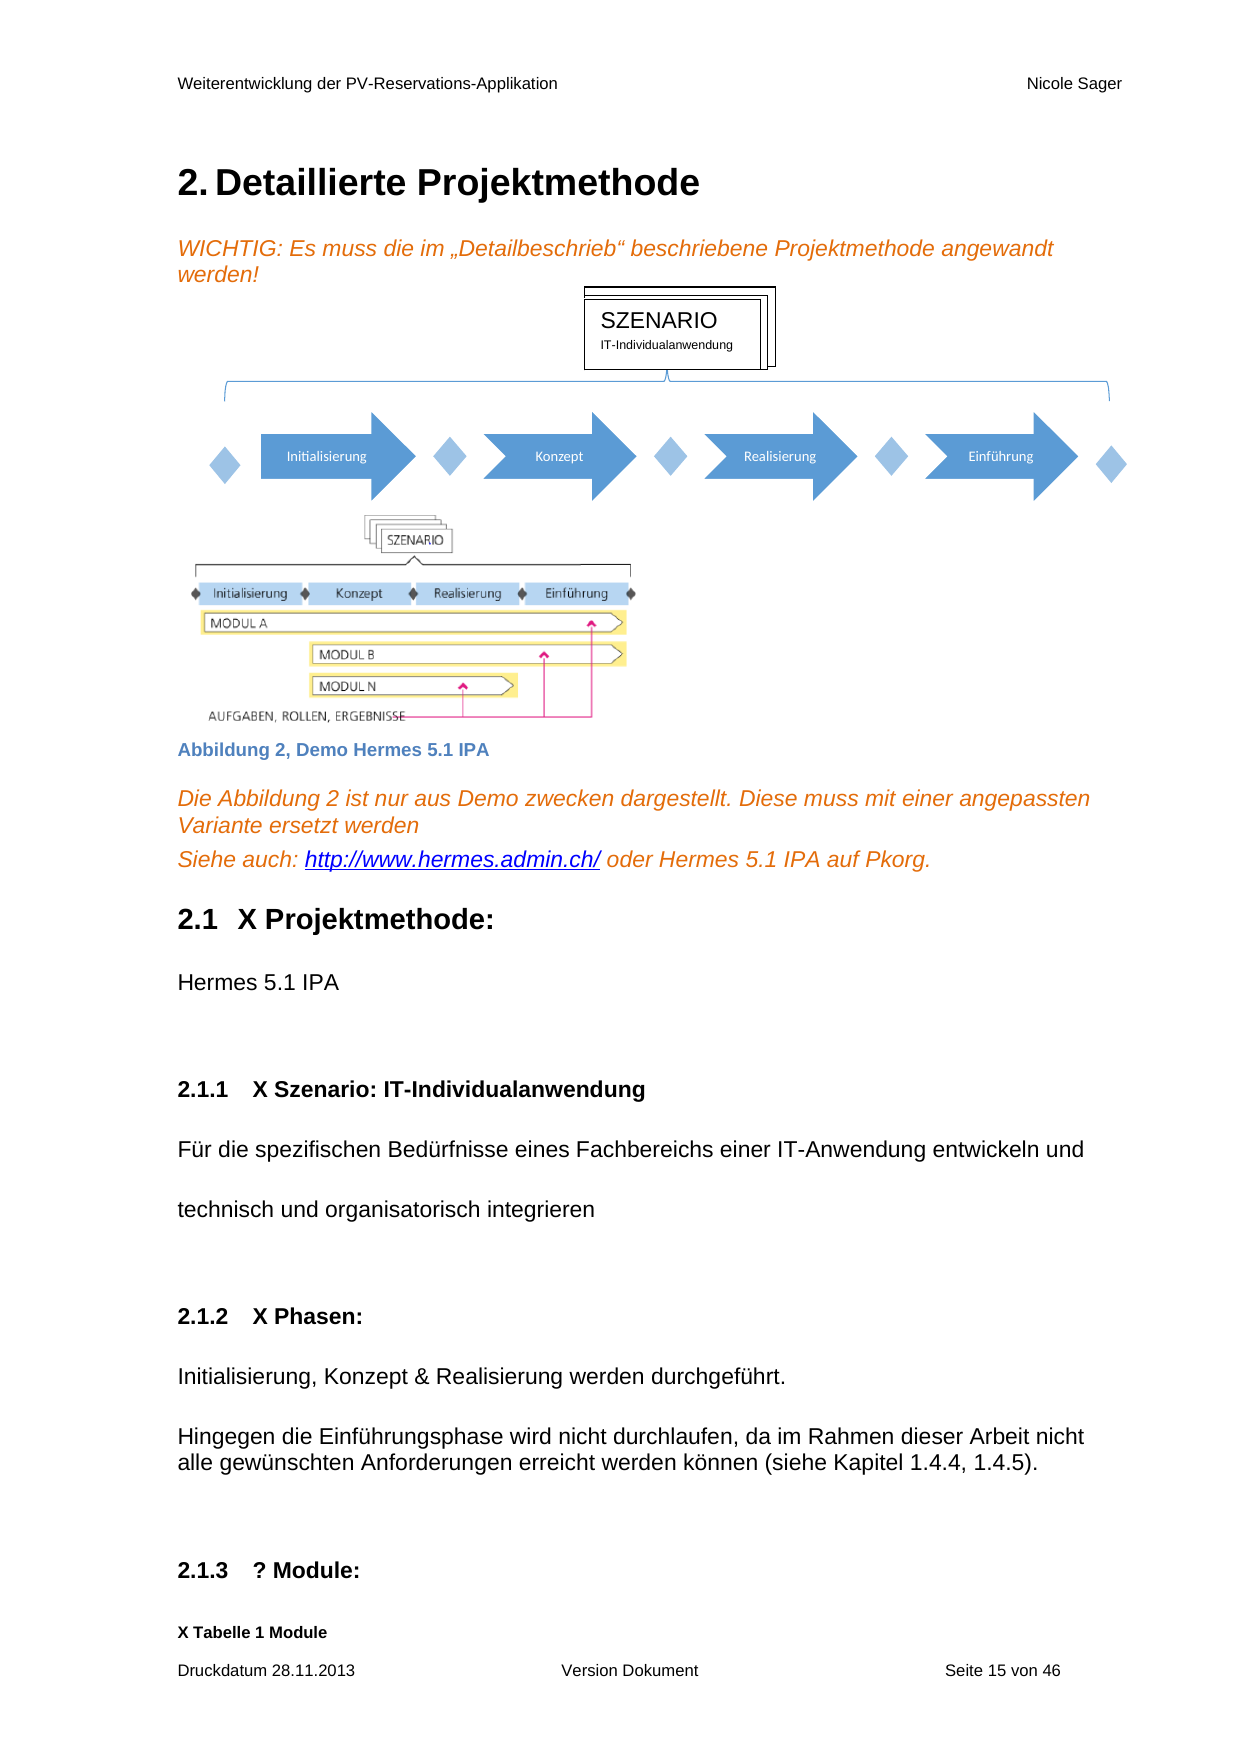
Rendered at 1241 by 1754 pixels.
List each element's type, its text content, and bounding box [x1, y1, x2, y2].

subtitle X Szenario: IT-Individualanwendung [177, 1076, 1122, 1103]
text technisch und organisatorisch integrieren [177, 1196, 1122, 1222]
text Hermes 5.1 IPA [177, 969, 1122, 995]
text Abbildung 2, Demo Hermes 5.1 IPA [177, 739, 1122, 760]
text Siehe auch: http://www.hermes.admin.ch/ oder Hermes 5.1 IPA auf Pkorg. [177, 846, 1122, 873]
subtitle Detaillierte Projektmethode [177, 160, 1122, 203]
text Die Abbildung 2 ist nur aus Demo zwecken dargestellt. Diese muss mit einer angepassten Variante ersetzt werden [177, 785, 1122, 838]
text WICHTIG: Es muss die im „Detailbeschrieb“ beschriebene Projektmethode angewandt werden! [177, 234, 1122, 287]
text [585, 288, 775, 366]
text Initialisierung, Konzept & Realisierung werden durchgeführt. [177, 1363, 1122, 1389]
text Für die spezifischen Bedürfnisse eines Fachbereichs einer IT-Anwendung entwickeln und [177, 1136, 1122, 1162]
subtitle X Phasen: [177, 1303, 1122, 1329]
text IT-Individualanwendung [600, 337, 745, 352]
text SZENARIO [600, 307, 745, 333]
text Hingegen die Einführungsphase wird nicht durchlaufen, da im Rahmen dieser Arbeit nicht alle gewünschten Anforderungen erreicht werden können (siehe Kapitel 1.4.4, 1.4.5). [177, 1423, 1122, 1475]
subtitle X Projektmethode: [177, 902, 1122, 935]
text X Tabelle 1 Module [177, 1622, 1122, 1642]
subtitle ? Module: [177, 1557, 1122, 1583]
